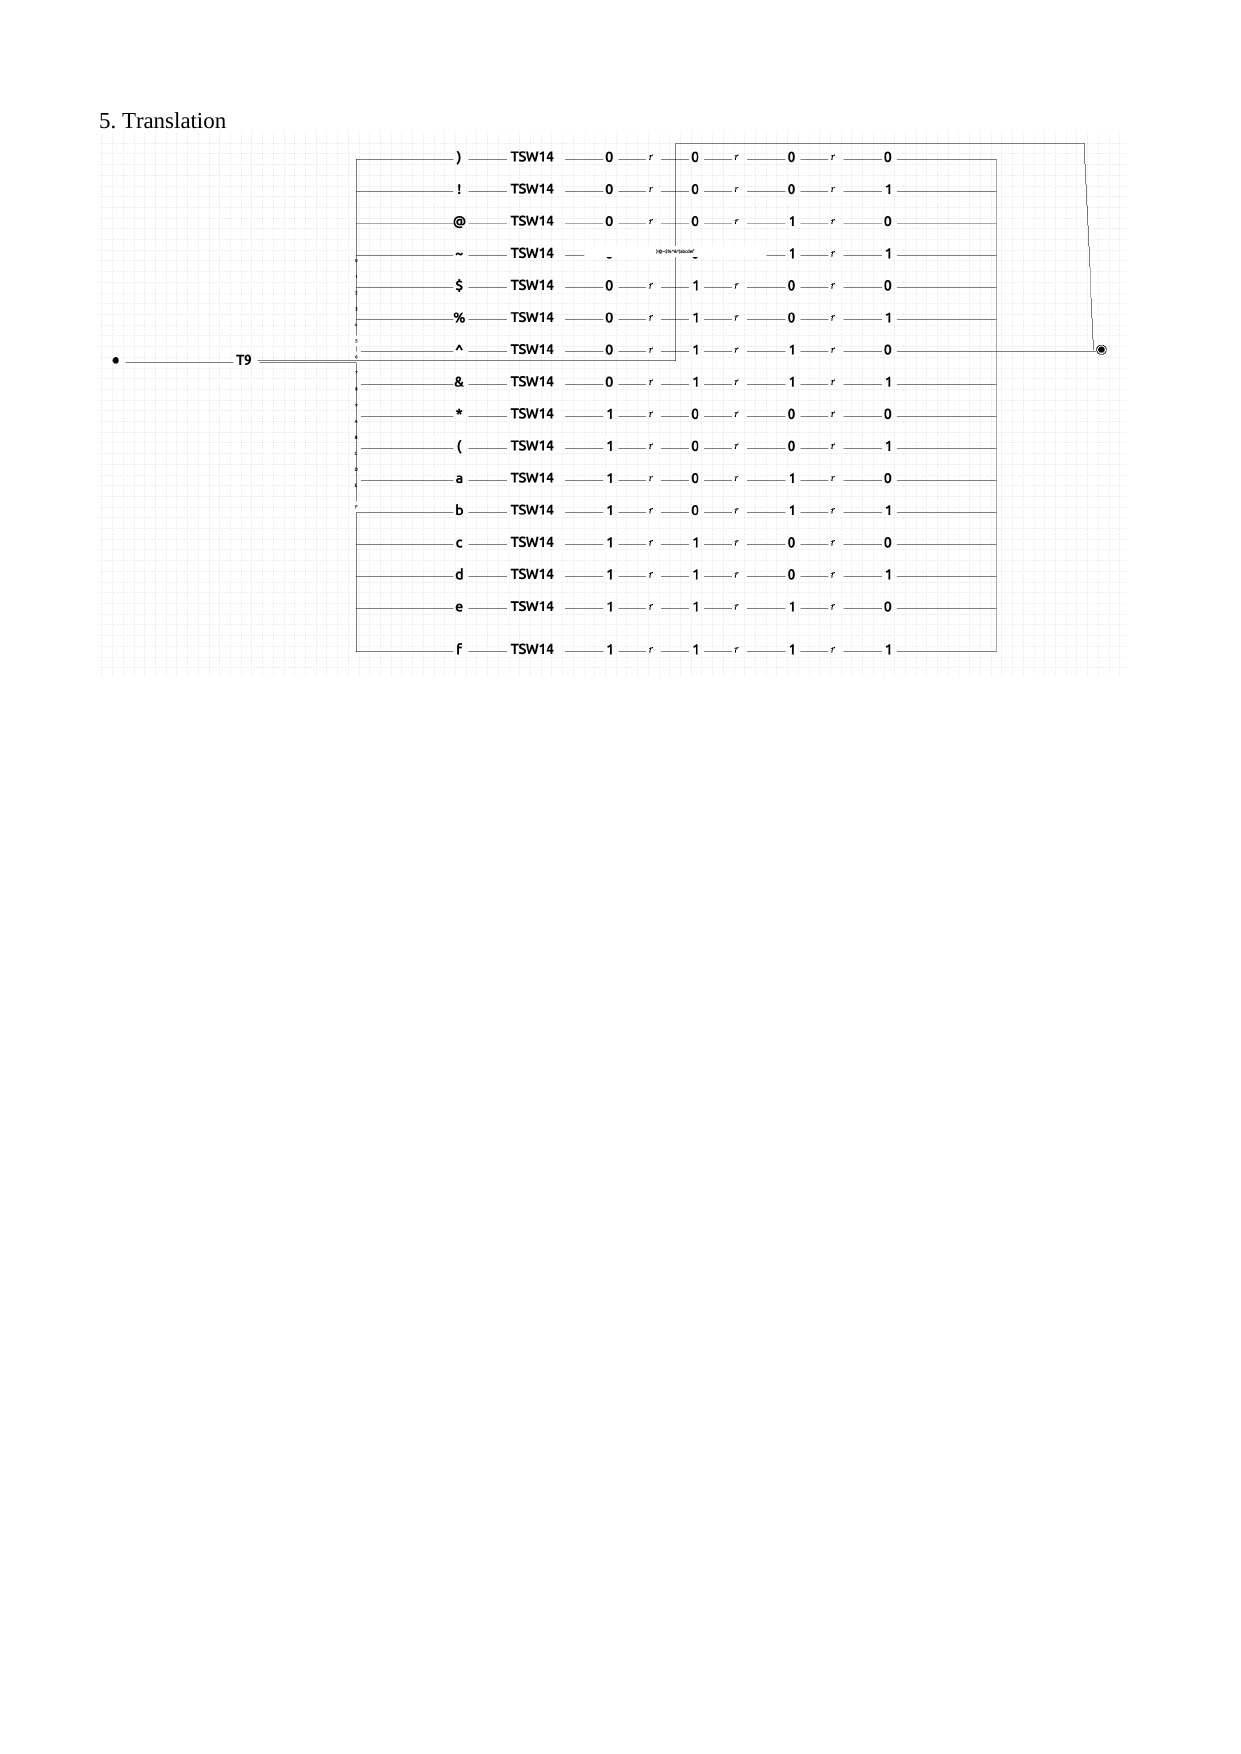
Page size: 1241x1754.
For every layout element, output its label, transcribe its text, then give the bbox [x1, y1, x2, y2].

picture [98, 133, 1128, 676]
text 5. Translation [99, 109, 1127, 133]
